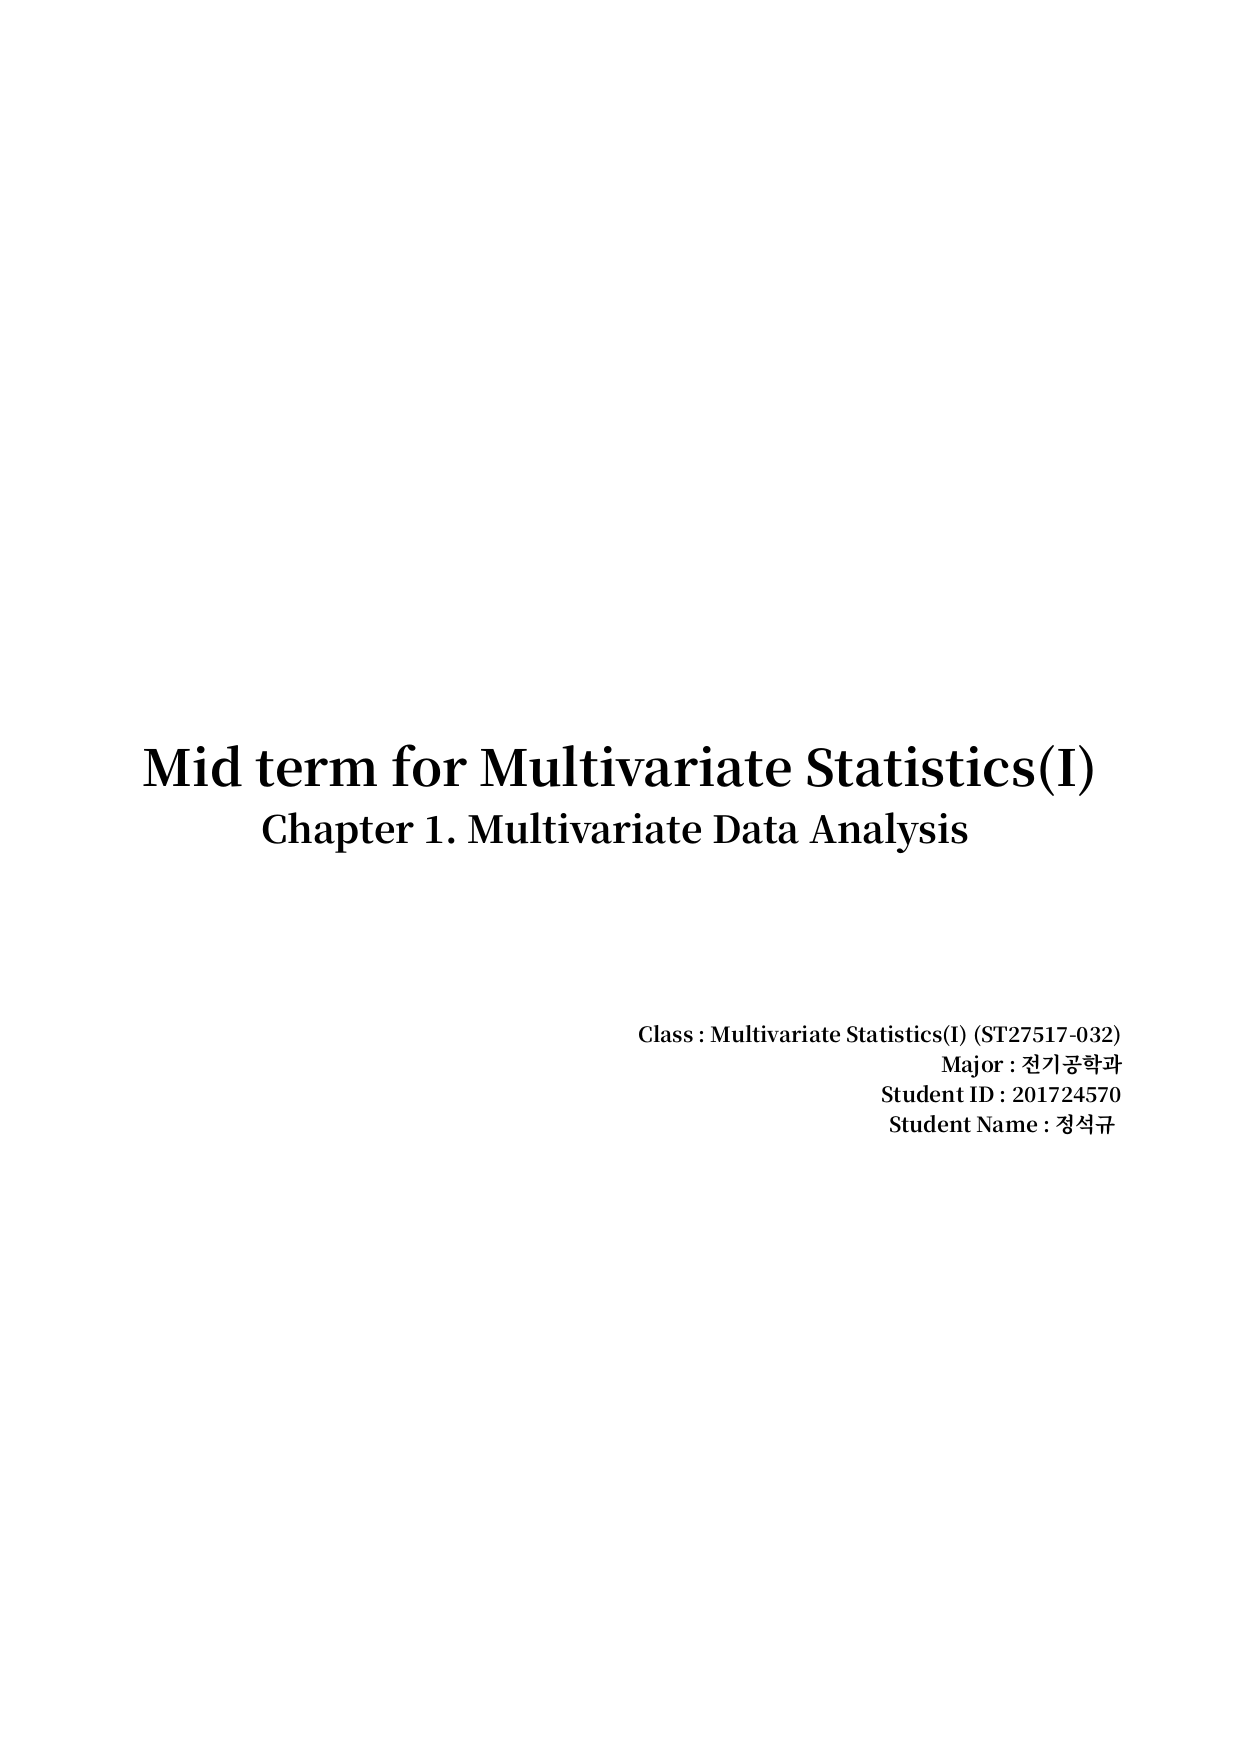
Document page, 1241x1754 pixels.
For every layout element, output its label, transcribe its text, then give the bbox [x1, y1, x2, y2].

text Chapter 1. Multivariate Data Analysis [118, 801, 1122, 854]
text Student Name : 정석규 [118, 1109, 1122, 1138]
text Student ID : 201724570 [118, 1079, 1122, 1109]
text Mid term for Multivariate Statistics(I) [118, 729, 1122, 801]
text Class : Multivariate Statistics(I) (ST27517-032) [118, 1019, 1122, 1049]
text Major : 전기공학과 [118, 1049, 1122, 1079]
